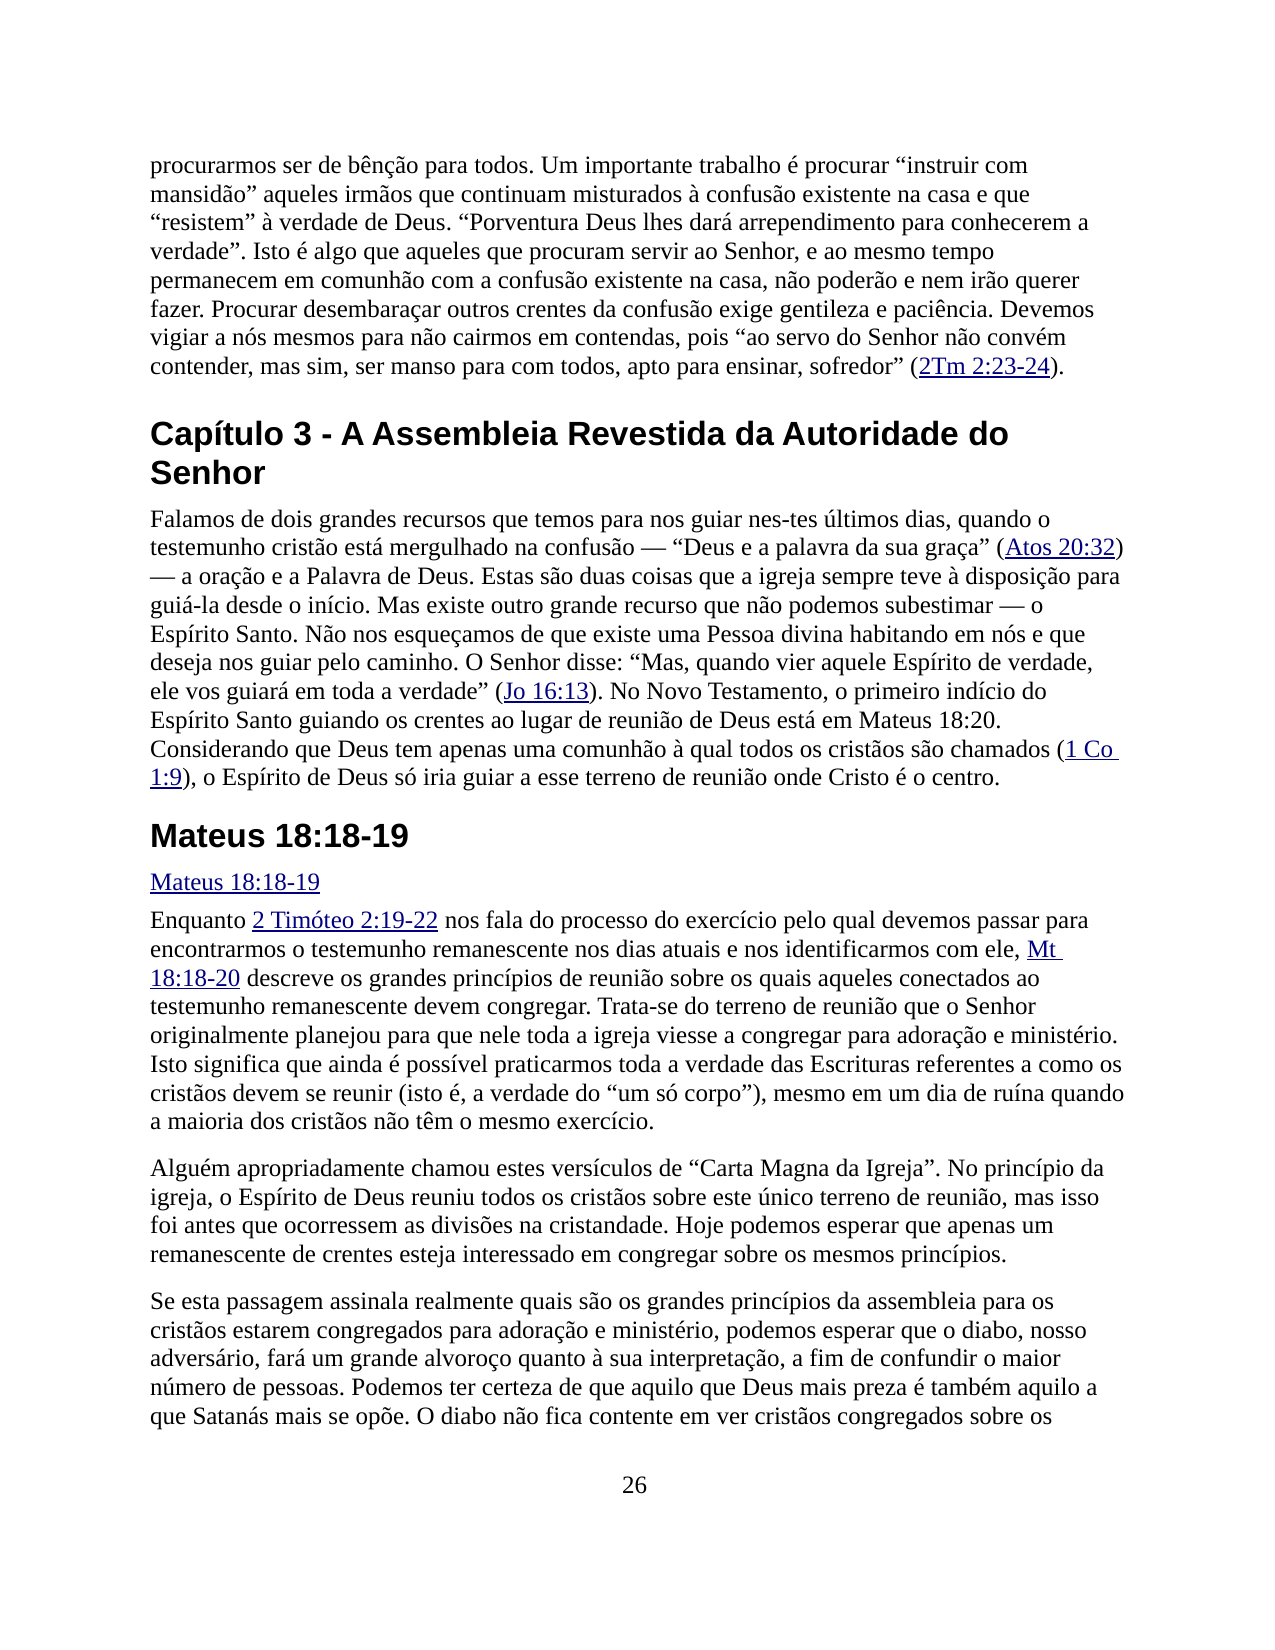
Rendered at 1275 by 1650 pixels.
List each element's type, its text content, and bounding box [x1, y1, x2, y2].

text Se esta passagem assinala realmente quais são os grandes princípios da assembleia para os cristãos estarem congregados para adoração e ministério, podemos esperar que o diabo, nosso adversário, fará um grande alvoroço quanto à sua interpretação, a fim de confundir o maior número de pessoas. Podemos ter certeza de que aquilo que Deus mais preza é também aquilo a que Satanás mais se opõe. O diabo não fica contente em ver cristãos congregados sobre os [150, 1286, 1125, 1430]
text Alguém apropriadamente chamou estes versículos de “Carta Magna da Igreja”. No princípio da igreja, o Espírito de Deus reuniu todos os cristãos sobre este único terreno de reunião, mas isso foi antes que ocorressem as divisões na cristandade. Hoje podemos esperar que apenas um remanescente de crentes esteja interessado em congregar sobre os mesmos princípios. [150, 1153, 1125, 1268]
subtitle Capítulo 3 - A Assembleia Revestida da Autoridade do Senhor [150, 414, 1125, 491]
text procurarmos ser de bênção para todos. Um importante trabalho é procurar “instruir com mansidão” aqueles irmãos que continuam misturados à confusão existente na casa e que “resistem” à verdade de Deus. “Porventura Deus lhes dará arrependimento para conhecerem a verdade”. Isto é algo que aqueles que procuram servir ao Senhor, e ao mesmo tempo permanecem em comunhão com a confusão existente na casa, não poderão e nem irão querer fazer. Procurar desembaraçar outros crentes da confusão exige gentileza e paciência. Devemos vigiar a nós mesmos para não cairmos em contendas, pois “ao servo do Senhor não convém contender, mas sim, ser manso para com todos, apto para ensinar, sofredor” (2Tm 2:23-24). [150, 150, 1125, 380]
subtitle Mateus 18:18-19 [150, 816, 1125, 855]
text Falamos de dois grandes recursos que temos para nos guiar nes-tes últimos dias, quando o testemunho cristão está mergulhado na confusão — “Deus e a palavra da sua graça” (Atos 20:32) — a oração e a Palavra de Deus. Estas são duas coisas que a igreja sempre teve à disposição para guiá-la desde o início. Mas existe outro grande recurso que não podemos subestimar — o Espírito Santo. Não nos esqueçamos de que existe uma Pessoa divina habitando em nós e que deseja nos guiar pelo caminho. O Senhor disse: “Mas, quando vier aquele Espírito de verdade, ele vos guiará em toda a verdade” (Jo 16:13). No Novo Testamento, o primeiro indício do Espírito Santo guiando os crentes ao lugar de reunião de Deus está em Mateus 18:20. Considerando que Deus tem apenas uma comunhão à qual todos os cristãos são chamados (1 Co 1:9), o Espírito de Deus só iria guiar a esse terreno de reunião onde Cristo é o centro. [150, 504, 1125, 791]
text Mateus 18:18-19 [150, 867, 1125, 896]
text Enquanto 2 Timóteo 2:19-22 nos fala do processo do exercício pelo qual devemos passar para encontrarmos o testemunho remanescente nos dias atuais e nos identificarmos com ele, Mt 18:18-20 descreve os grandes princípios de reunião sobre os quais aqueles conectados ao testemunho remanescente devem congregar. Trata-se do terreno de reunião que o Senhor originalmente planejou para que nele toda a igreja viesse a congregar para adoração e ministério. Isto significa que ainda é possível praticarmos toda a verdade das Escrituras referentes a como os cristãos devem se reunir (isto é, a verdade do “um só corpo”), mesmo em um dia de ruína quando a maioria dos cristãos não têm o mesmo exercício. [150, 905, 1125, 1135]
